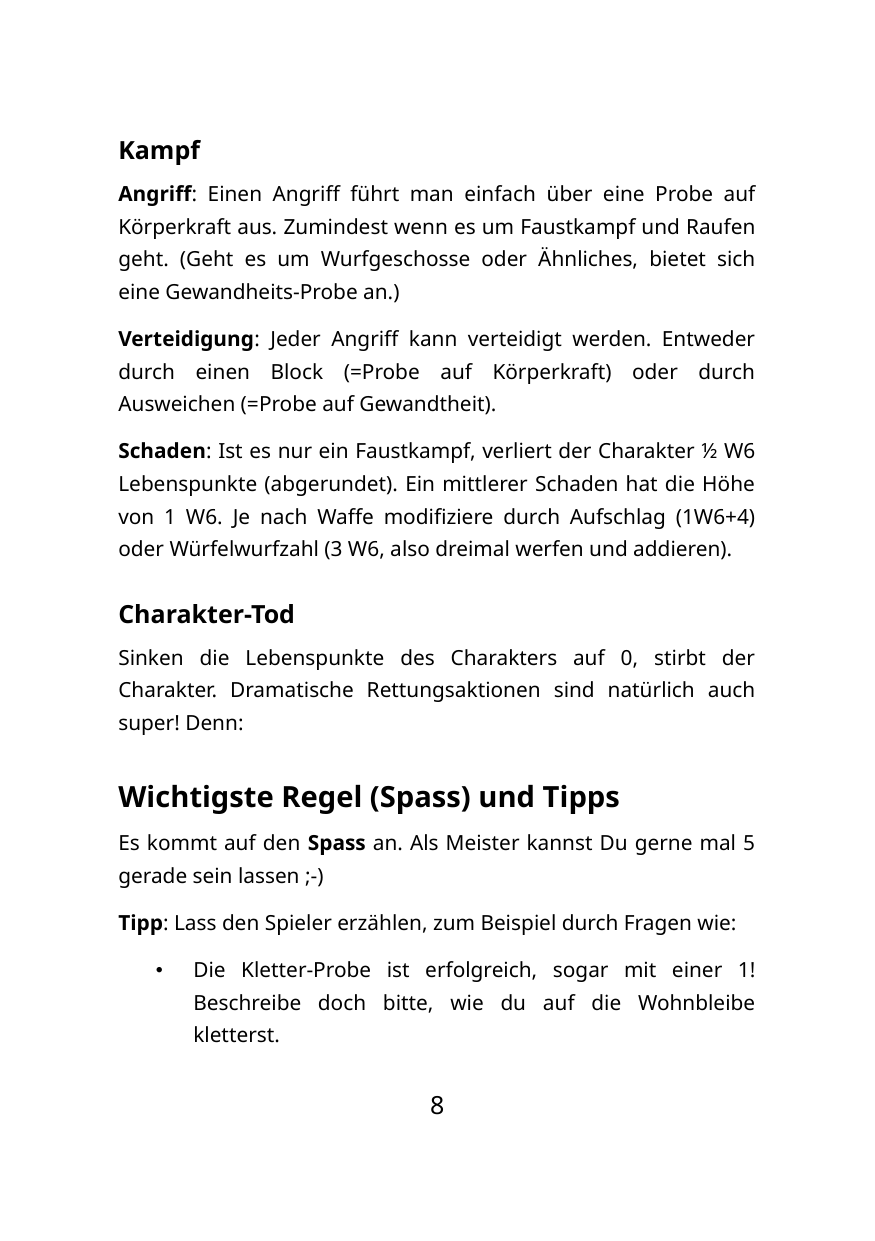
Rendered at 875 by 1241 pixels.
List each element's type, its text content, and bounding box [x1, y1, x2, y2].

subtitle Wichtigste Regel (Spass) und Tipps [118, 776, 756, 816]
text Es kommt auf den Spass an. Als Meister kannst Du gerne mal 5 gerade sein lassen ;-) [118, 828, 756, 889]
subtitle Charakter-Tod [118, 596, 756, 630]
subtitle Kampf [118, 133, 756, 167]
text Angriff: Einen Angriff führt man einfach über eine Probe auf Körperkraft aus. Zumindest wenn es um Faustkampf und Raufen geht. (Geht es um Wurfgeschosse oder Ähnliches, bietet sich eine Gewandheits-Probe an.) [118, 179, 756, 306]
text Schaden: Ist es nur ein Faustkampf, verliert der Charakter ½ W6 Lebenspunkte (abgerundet). Ein mittlerer Schaden hat die Höhe von 1 W6. Je nach Waffe modifiziere durch Aufschlag (1W6+4) oder Würfelwurfzahl (3 W6, also dreimal werfen und addieren). [118, 437, 756, 563]
text Verteidigung: Jeder Angriff kann verteidigt werden. Entweder durch einen Block (=Probe auf Körperkraft) oder durch Ausweichen (=Probe auf Gewandtheit). [118, 324, 756, 418]
text Tipp: Lass den Spieler erzählen, zum Beispiel durch Fragen wie: [118, 908, 756, 936]
list Die Kletter-Probe ist erfolgreich, sogar mit einer 1! Beschreibe doch bitte, wie du auf die Wohnbleibe kletterst. [156, 955, 756, 1049]
text Sinken die Lebenspunkte des Charakters auf 0, stirbt der Charakter. Dramatische Rettungsaktionen sind natürlich auch super! Denn: [118, 643, 756, 736]
